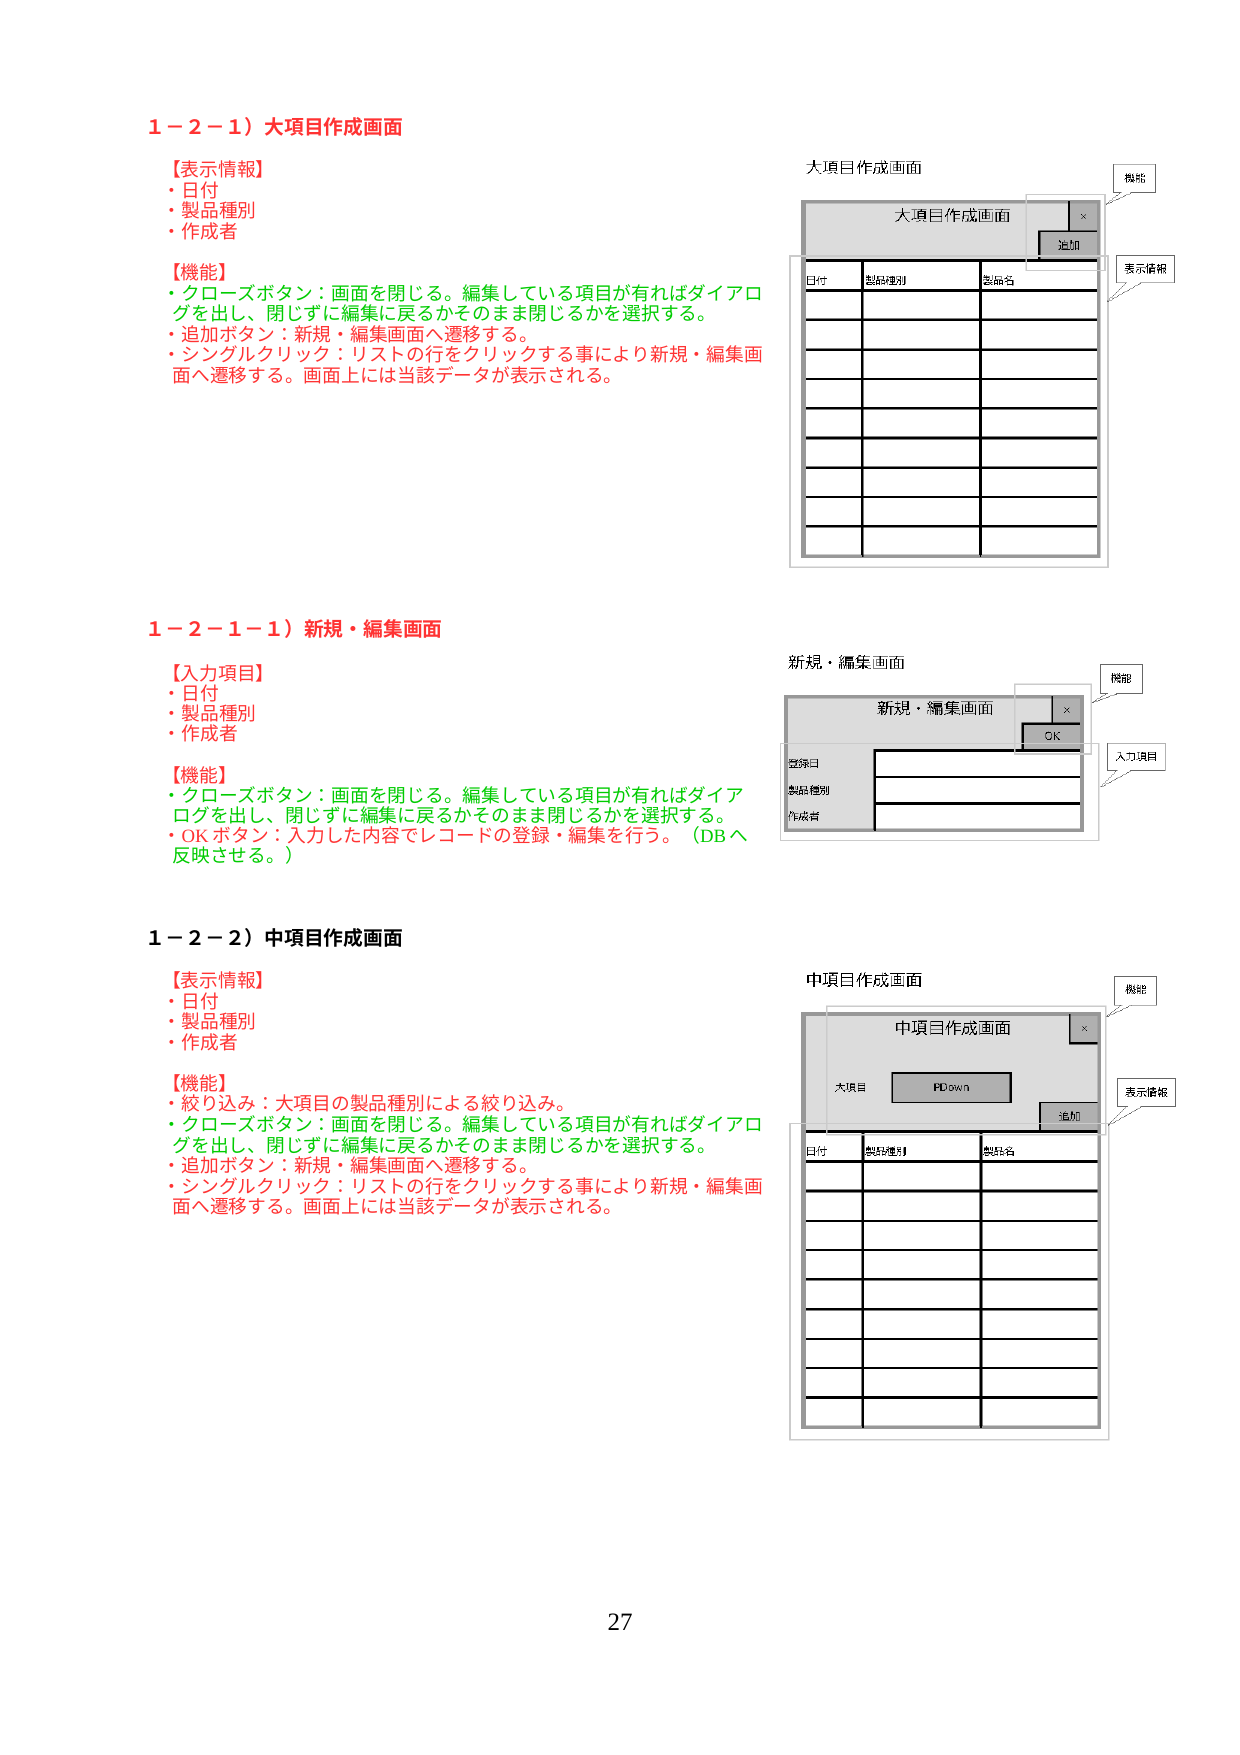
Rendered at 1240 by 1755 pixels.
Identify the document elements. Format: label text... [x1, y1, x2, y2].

text 【機能】 [162, 263, 770, 283]
text 【表示情報】 [162, 160, 770, 181]
text １－２－１）大項目作成画面 [146, 118, 1121, 139]
text ・日付 [163, 181, 770, 201]
text ・製品種別 [163, 704, 756, 724]
text ・絞り込み：大項目の製品種別による絞り込み。 [162, 1094, 771, 1115]
text ・製品種別 [163, 201, 770, 222]
text 【機能】 [162, 1073, 771, 1094]
text ・作成者 [163, 222, 770, 242]
picture [770, 158, 1194, 588]
text ・クローズボタン：画面を閉じる。編集している項目が有ればダイアログを出し、閉じずに編集に戻るかそのまま閉じるかを選択する。 [163, 1115, 771, 1156]
text ・作成者 [163, 1033, 771, 1053]
text ・日付 [163, 992, 771, 1012]
text １－２－１－１）新規・編集画面 [146, 614, 1121, 642]
text ・作成者 [163, 724, 756, 744]
text ・追加ボタン：新規・編集画面へ遷移する。 [163, 325, 770, 345]
text 【機能】 [162, 765, 756, 786]
text ・OKボタン：入力した内容でレコードの登録・編集を行う。（DBへ反映させる。） [163, 826, 1121, 867]
picture [771, 970, 1195, 1459]
text ・シングルクリック：リストの行をクリックする事により新規・編集画面へ遷移する。画面上には当該データが表示される。 [163, 1177, 771, 1218]
text ・製品種別 [163, 1012, 771, 1033]
picture [756, 653, 1184, 859]
text 【入力項目】 [162, 663, 756, 684]
text ・日付 [163, 684, 756, 704]
text ・クローズボタン：画面を閉じる。編集している項目が有ればダイアログを出し、閉じずに編集に戻るかそのまま閉じるかを選択する。 [163, 283, 770, 325]
text ・クローズボタン：画面を閉じる。編集している項目が有ればダイアログを出し、閉じずに編集に戻るかそのまま閉じるかを選択する。 [163, 786, 756, 826]
text １－２－２）中項目作成画面 [146, 929, 1121, 950]
text ・シングルクリック：リストの行をクリックする事により新規・編集画面へ遷移する。画面上には当該データが表示される。 [163, 345, 770, 387]
text 【表示情報】 [162, 971, 771, 992]
text ・追加ボタン：新規・編集画面へ遷移する。 [163, 1156, 771, 1177]
